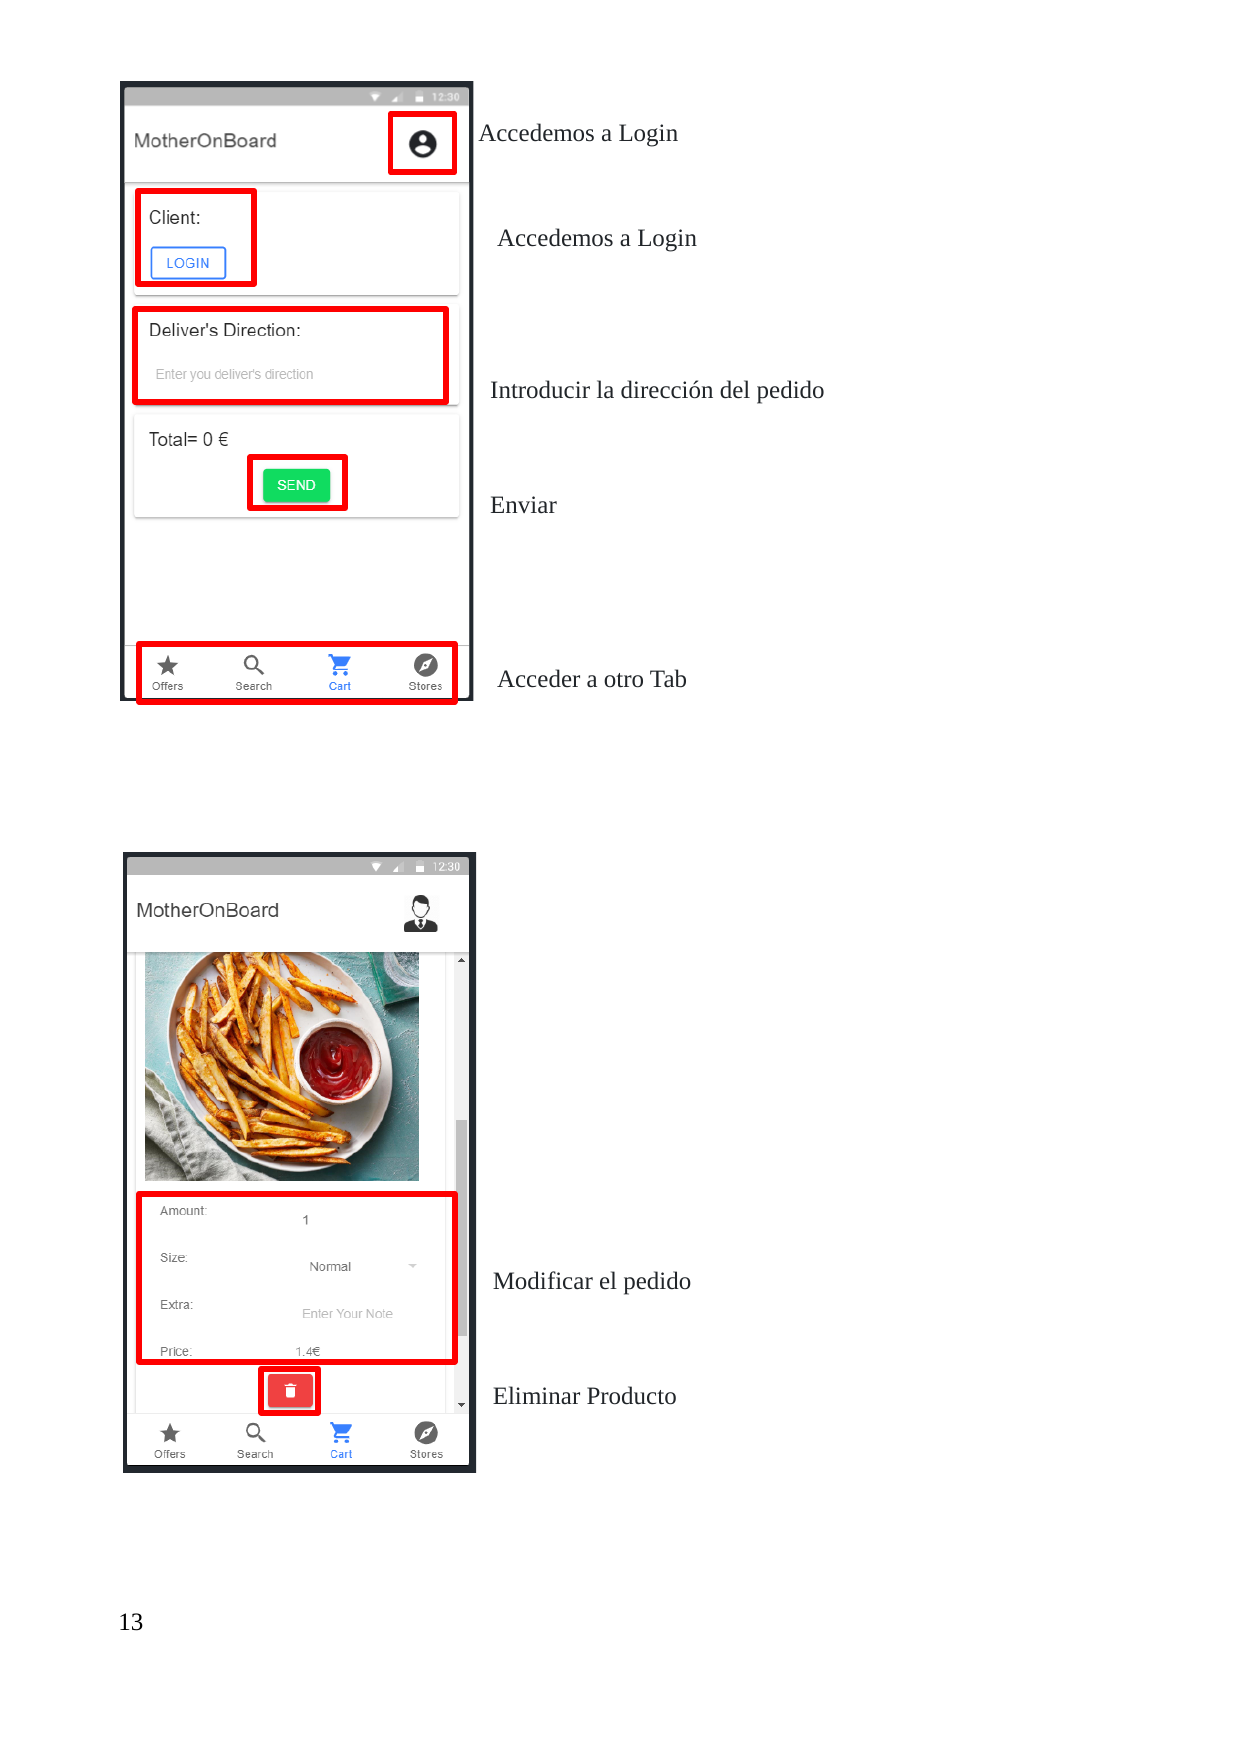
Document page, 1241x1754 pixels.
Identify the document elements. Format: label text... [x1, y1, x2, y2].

text Eliminar Producto [477, 1373, 1122, 1412]
text Enviar [474, 482, 1122, 521]
text Accedemos a Login [474, 118, 1122, 147]
picture [123, 852, 477, 1473]
text Accedemos a Login [474, 223, 1122, 252]
picture [142, 647, 452, 699]
picture [120, 81, 474, 701]
text Acceder a otro Tab [474, 664, 1122, 693]
text Introducir la dirección del pedido [474, 367, 1122, 406]
text Modificar el pedido [477, 1258, 1122, 1297]
